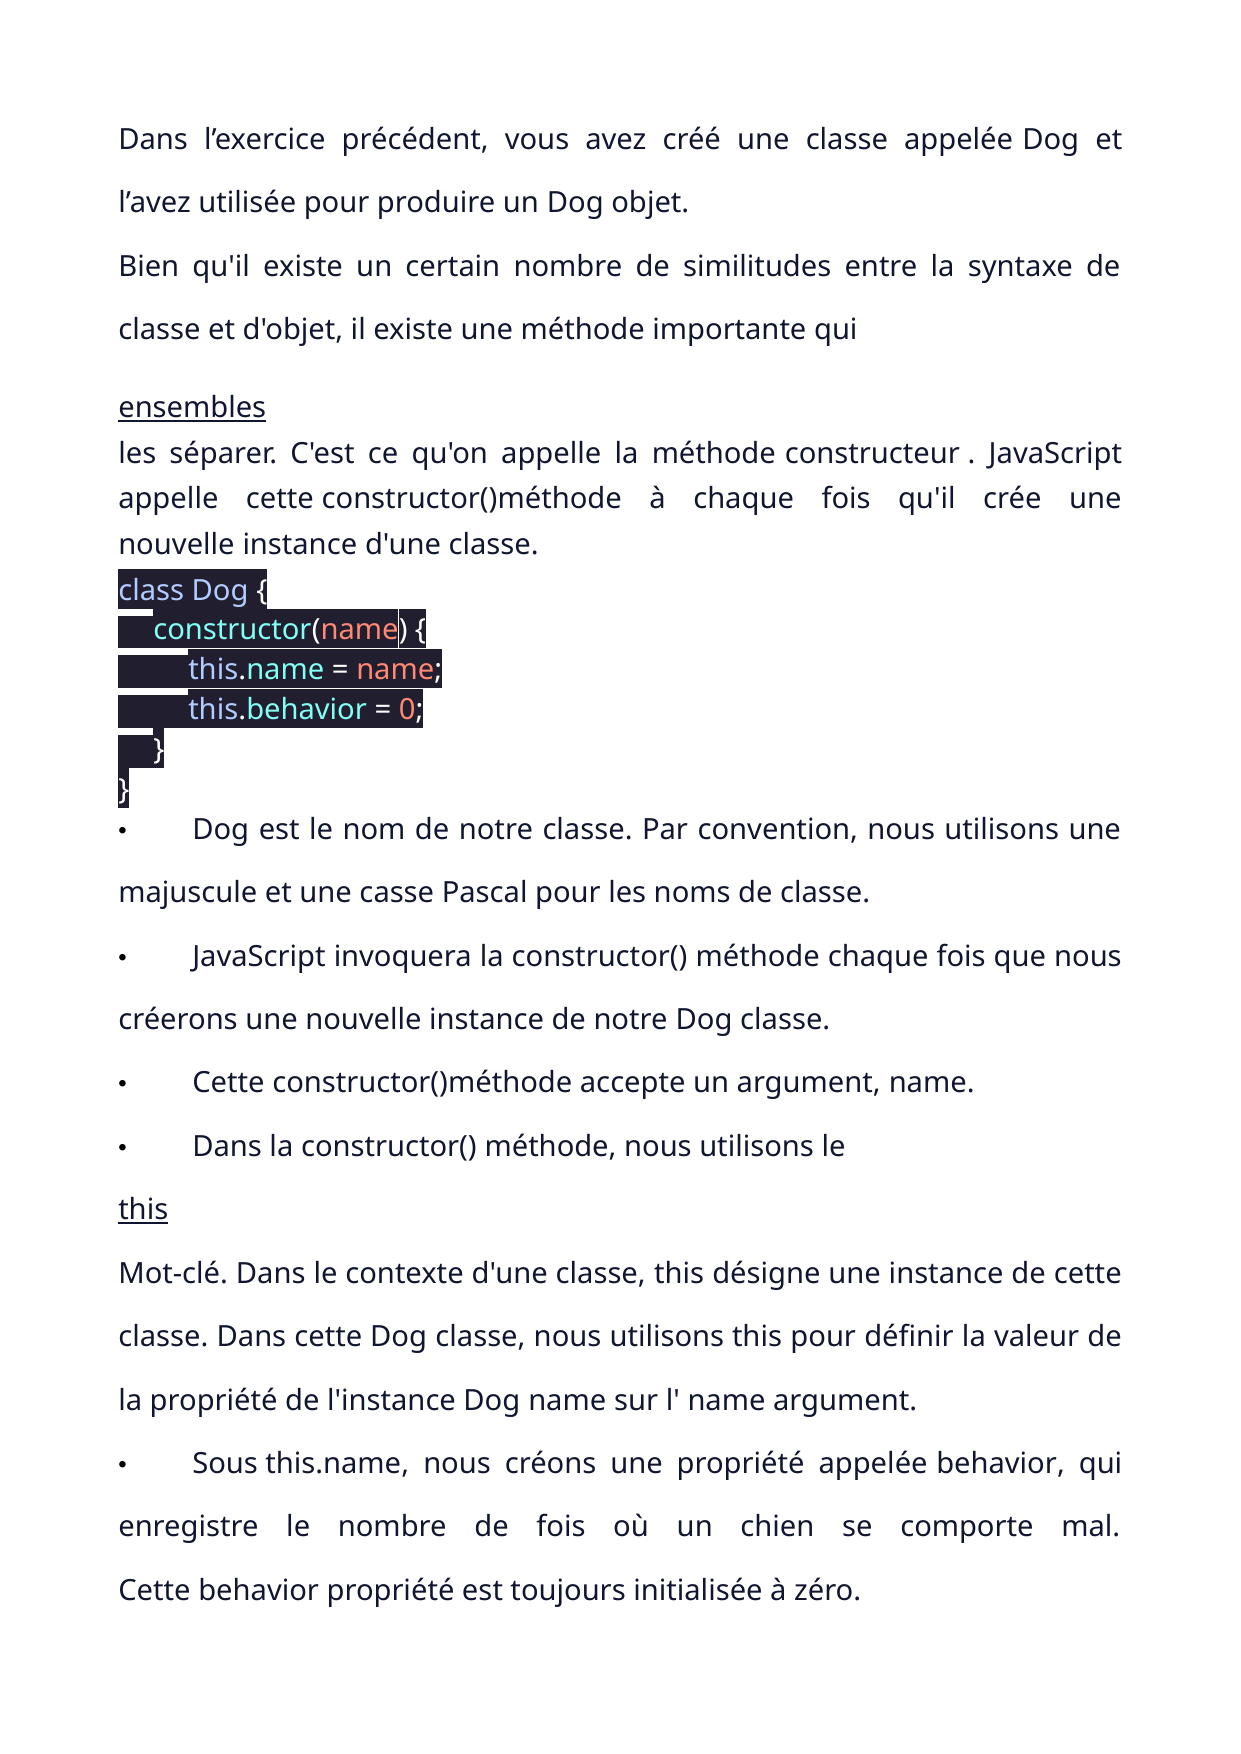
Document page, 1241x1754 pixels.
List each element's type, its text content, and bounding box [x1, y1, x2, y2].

list Dans la constructor() méthode, nous utilisons le [118, 1125, 1122, 1165]
text } [118, 768, 1122, 808]
text les séparer. C'est ce qu'on appelle la méthode constructeur . JavaScript appelle cette constructor()méthode à chaque fois qu'il crée une nouvelle instance d'une classe. [118, 432, 1122, 563]
text Bien qu'il existe un certain nombre de similitudes entre la syntaxe de classe et d'objet, il existe une méthode importante qui [118, 245, 1122, 348]
list Sous this.name, nous créons une propriété appelée behavior, qui enregistre le nombre de fois où un chien se comporte mal. Cette behavior propriété est toujours initialisée à zéro. [118, 1442, 1122, 1609]
text this.behavior = 0; [118, 688, 1122, 728]
text constructor(name) { [118, 609, 1122, 648]
text class Dog { [118, 569, 1122, 609]
text this.name = name; [118, 648, 1122, 688]
text Mot-clé. Dans le contexte d'une classe, this désigne une instance de cette classe. Dans cette Dog classe, nous utilisons this pour définir la valeur de la propriété de l'instance Dog name sur l' name argument. [118, 1252, 1122, 1418]
list Dog est le nom de notre classe. Par convention, nous utilisons une majuscule et une casse Pascal pour les noms de classe. [118, 808, 1122, 911]
text Dans l’exercice précédent, vous avez créé une classe appelée Dog et l’avez utilisée pour produire un Dog objet. [118, 118, 1122, 221]
text this [118, 1188, 1122, 1228]
text } [118, 728, 1122, 768]
text ensembles [118, 386, 1122, 426]
list JavaScript invoquera la constructor() méthode chaque fois que nous créerons une nouvelle instance de notre Dog classe. [118, 935, 1122, 1038]
list Cette constructor()méthode accepte un argument, name. [118, 1062, 1122, 1101]
